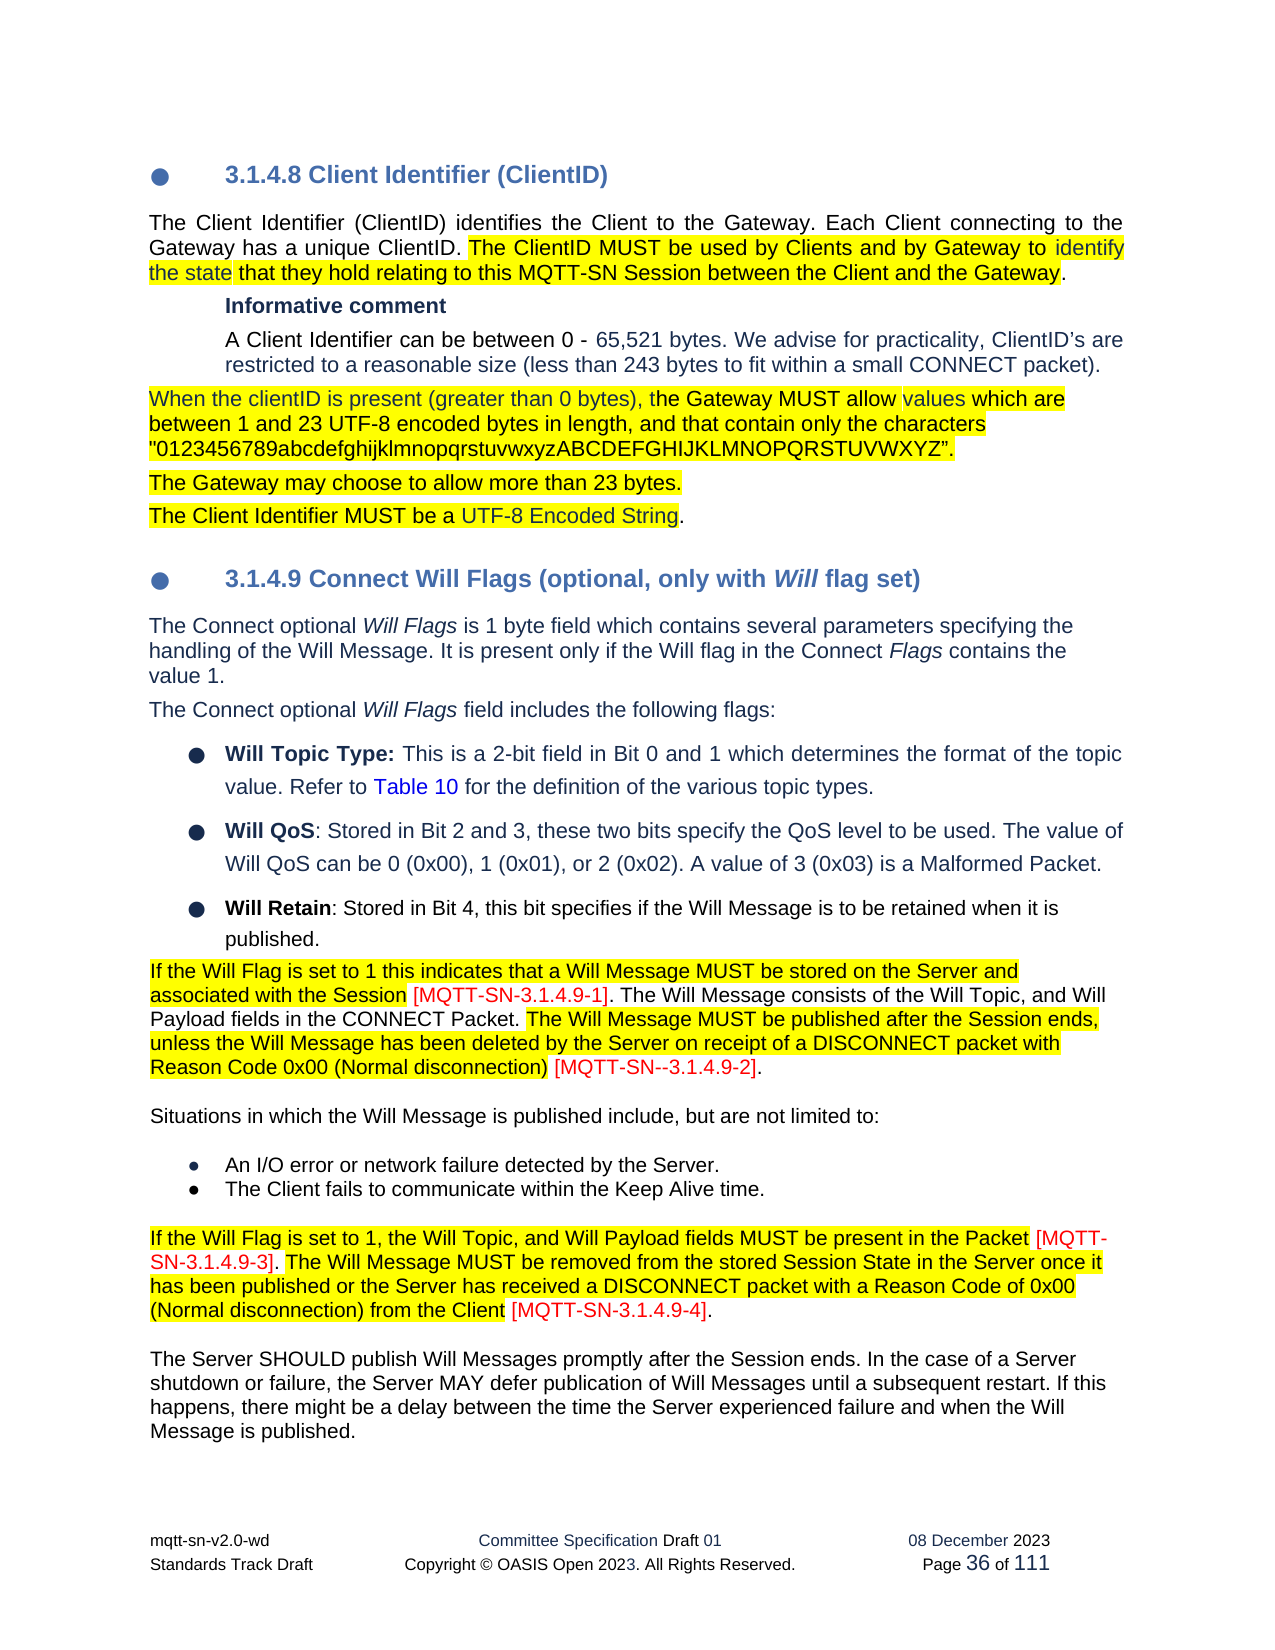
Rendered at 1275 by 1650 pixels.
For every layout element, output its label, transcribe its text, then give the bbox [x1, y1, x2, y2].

list Will QoS: Stored in Bit 2 and 3, these two bits specify the QoS level to be used. The value of Will QoS can be 0 (0x00), 1 (0x01), or 2 (0x02). A value of 3 (0x03) is a Malformed Packet. [187, 808, 1124, 876]
text If the Will Flag is set to 1 this indicates that a Will Message MUST be stored on the Server and associated with the Session [MQTT-SN-3.1.4.9-1]. The Will Message consists of the Will Topic, and Will Payload fields in the CONNECT Packet. The Will Message MUST be published after the Session ends, unless the Will Message has been deleted by the Server on receipt of a DISCONNECT packet with Reason Code 0x00 (Normal disconnection) [MQTT-SN--3.1.4.9-2]. [150, 959, 1124, 1079]
text The Client Identifier MUST be a UTF-8 Encoded String. [148, 503, 679, 528]
text The Connect optional Will Flags field includes the following flags: [148, 697, 1124, 722]
text A Client Identifier can be between 0 - 65,521 bytes. We advise for practicality, ClientID’s are restricted to a reasonable size (less than 243 bytes to fit within a small CONNECT packet). [225, 327, 1124, 377]
list The Client fails to communicate within the Keep Alive time. [187, 1177, 1125, 1201]
text The Client Identifier MUST be a UTF-8 Encoded String. [685, 503, 1124, 528]
text The Server SHOULD publish Will Messages promptly after the Session ends. In the case of a Server shutdown or failure, the Server MAY defer publication of Will Messages until a subsequent restart. If this happens, there might be a delay between the time the Server experienced failure and when the Will Message is published. [150, 1347, 1125, 1443]
text Informative comment [225, 293, 1124, 319]
text Situations in which the Will Message is published include, but are not limited to: [150, 1104, 1125, 1128]
text If the Will Flag is set to 1, the Will Topic, and Will Payload fields MUST be present in the Packet [MQTT-SN-3.1.4.9-3]. The Will Message MUST be removed from the stored Session State in the Server once it has been published or the Server has received a DISCONNECT packet with a Reason Code of 0x00 (Normal disconnection) from the Client [MQTT-SN-3.1.4.9-4]. [150, 1226, 1125, 1322]
list Will Topic Type: This is a 2-bit field in Bit 0 and 1 which determines the format of the topic value. Refer to Table 10 for the definition of the various topic types. [187, 730, 1124, 799]
subtitle 3.1.4.9 Connect Will Flags (optional, only with Will flag set) [150, 553, 1124, 600]
list An I/O error or network failure detected by the Server. [187, 1153, 1125, 1177]
list Will Retain: Stored in Bit 4, this bit specifies if the Will Message is to be retained when it is published. [187, 884, 1124, 951]
text The Connect optional Will Flags is 1 byte field which contains several parameters specifying the handling of the Will Message. It is present only if the Will flag in the Connect Flags contains the value 1. [148, 613, 1124, 688]
text The Gateway may choose to allow more than 23 bytes. [148, 470, 1124, 495]
subtitle 3.1.4.8 Client Identifier (ClientID) [150, 150, 1124, 197]
text When the clientID is present (greater than 0 bytes), the Gateway MUST allow values which are between 1 and 23 UTF-8 encoded bytes in length, and that contain only the characters "0123456789abcdefghijklmnopqrstuvwxyzABCDEFGHIJKLMNOPQRSTUVWXYZ”. [148, 386, 1124, 461]
text The Client Identifier (ClientID) identifies the Client to the Gateway. Each Client connecting to the Gateway has a unique ClientID. The ClientID MUST be used by Clients and by Gateway to identify the state that they hold relating to this MQTT-SN Session between the Client and the Gateway. [148, 209, 1124, 285]
